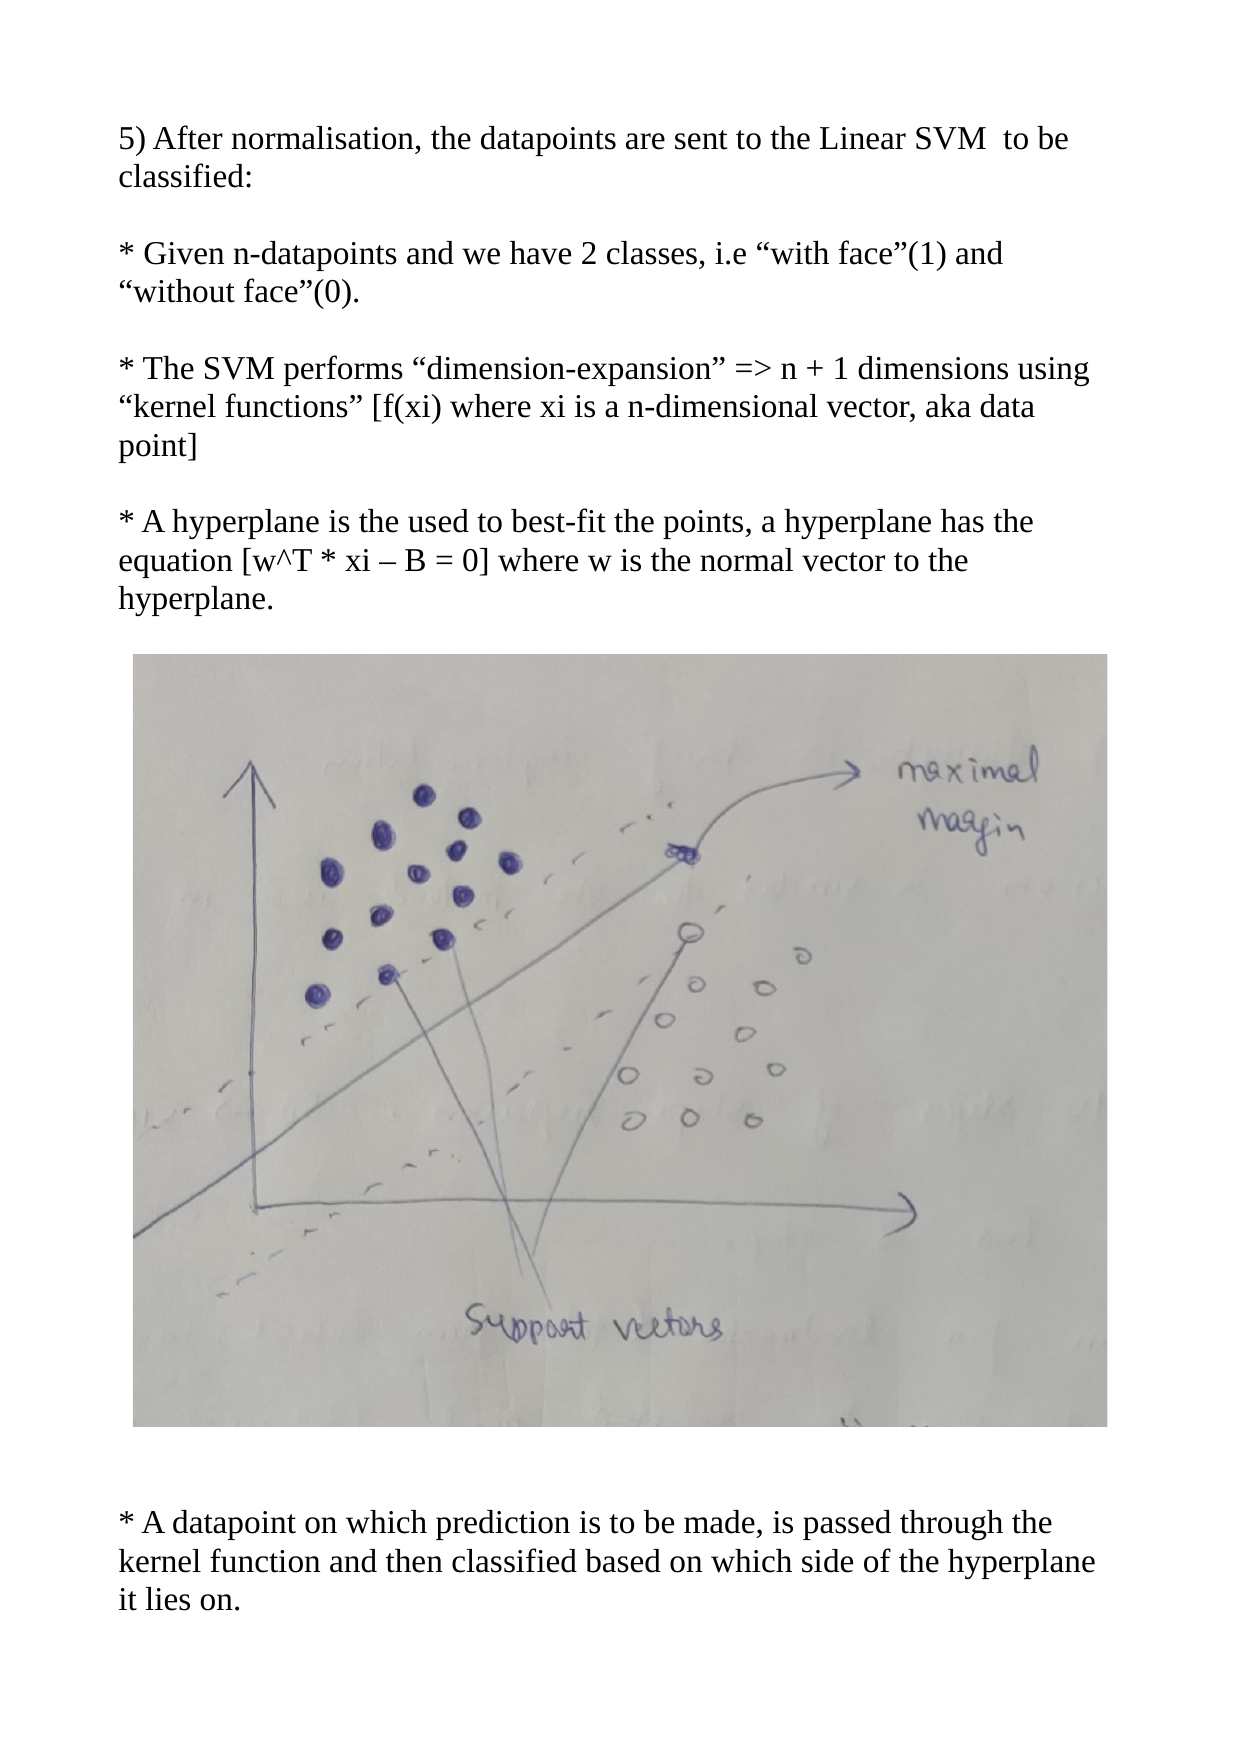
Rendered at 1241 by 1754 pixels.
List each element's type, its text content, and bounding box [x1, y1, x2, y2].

text * The SVM performs “dimension-expansion” => n + 1 dimensions using “kernel functions” [f(xi) where xi is a n-dimensional vector, aka data point] [118, 348, 1122, 463]
text * A datapoint on which prediction is to be made, is passed through the kernel function and then classified based on which side of the hyperplane it lies on. [118, 1503, 1122, 1618]
picture [132, 654, 1108, 1427]
text * Given n-datapoints and we have 2 classes, i.e “with face”(1) and “without face”(0). [118, 233, 1122, 310]
text 5) After normalisation, the datapoints are sent to the Linear SVM to be classified: [118, 118, 1122, 195]
text * A hyperplane is the used to best-fit the points, a hyperplane has the equation [w^T * xi – B = 0] where w is the normal vector to the hyperplane. [118, 501, 1122, 616]
